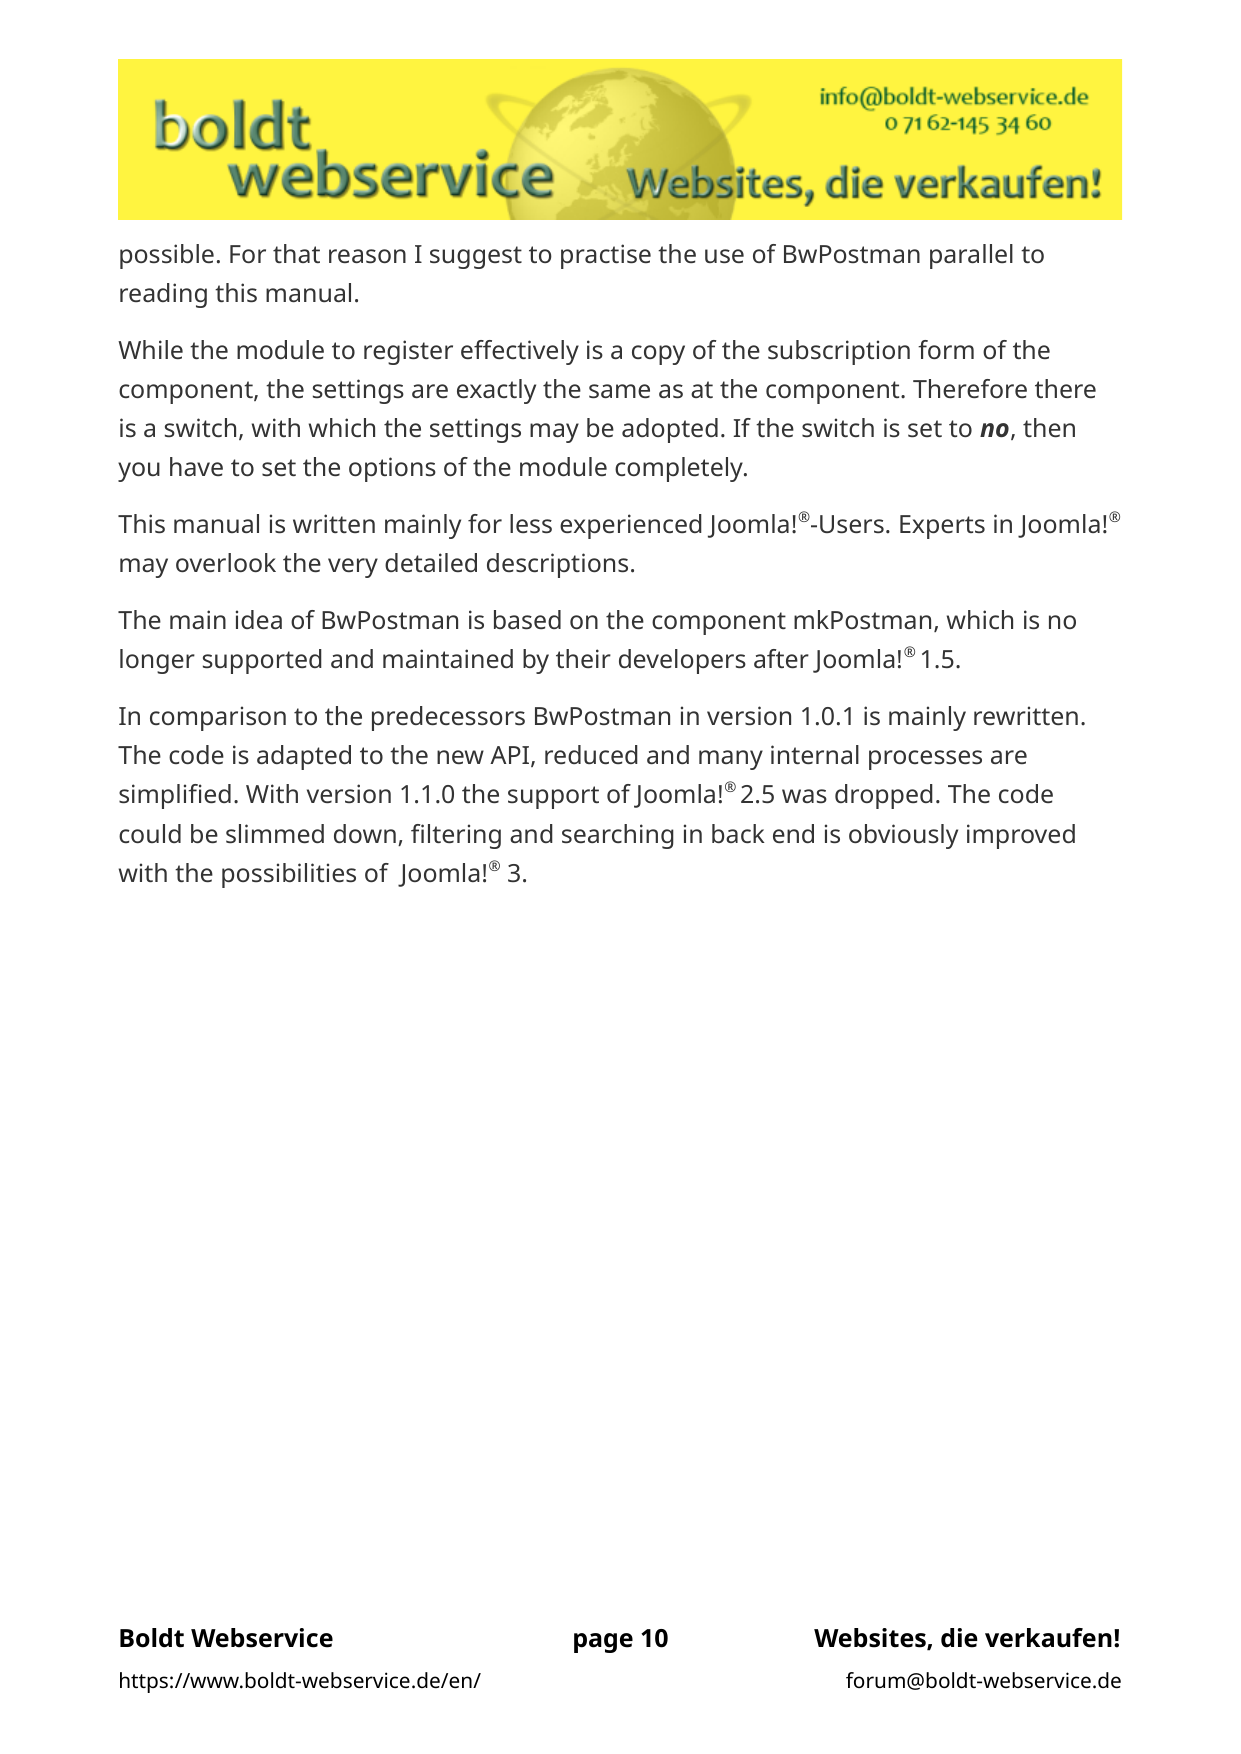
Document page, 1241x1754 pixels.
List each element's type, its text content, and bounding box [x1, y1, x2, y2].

text possible. For that reason I suggest to practise the use of BwPostman parallel to reading this manual. [118, 236, 1122, 309]
picture [118, 59, 1123, 220]
text While the module to register effectively is a copy of the subscription form of the component, the settings are exactly the same as at the component. Therefore there is a switch, with which the settings may be adopted. If the switch is set to no, then you have to set the options of the module completely. [118, 332, 1122, 484]
text This manual is written mainly for less experienced Joomla!®-Users. Experts in Joomla!® may overlook the very detailed descriptions. [118, 507, 1122, 580]
text In comparison to the predecessors BwPostman in version 1.0.1 is mainly rewritten. The code is adapted to the new API, reduced and many internal processes are simplified. With version 1.1.0 the support of Joomla!® 2.5 was dropped. The code could be slimmed down, filtering and searching in back end is obviously improved with the possibilities of Joomla!® 3. [118, 699, 1122, 889]
text The main idea of BwPostman is based on the component mkPostman, which is no longer supported and maintained by their developers after Joomla!® 1.5. [118, 603, 1122, 676]
